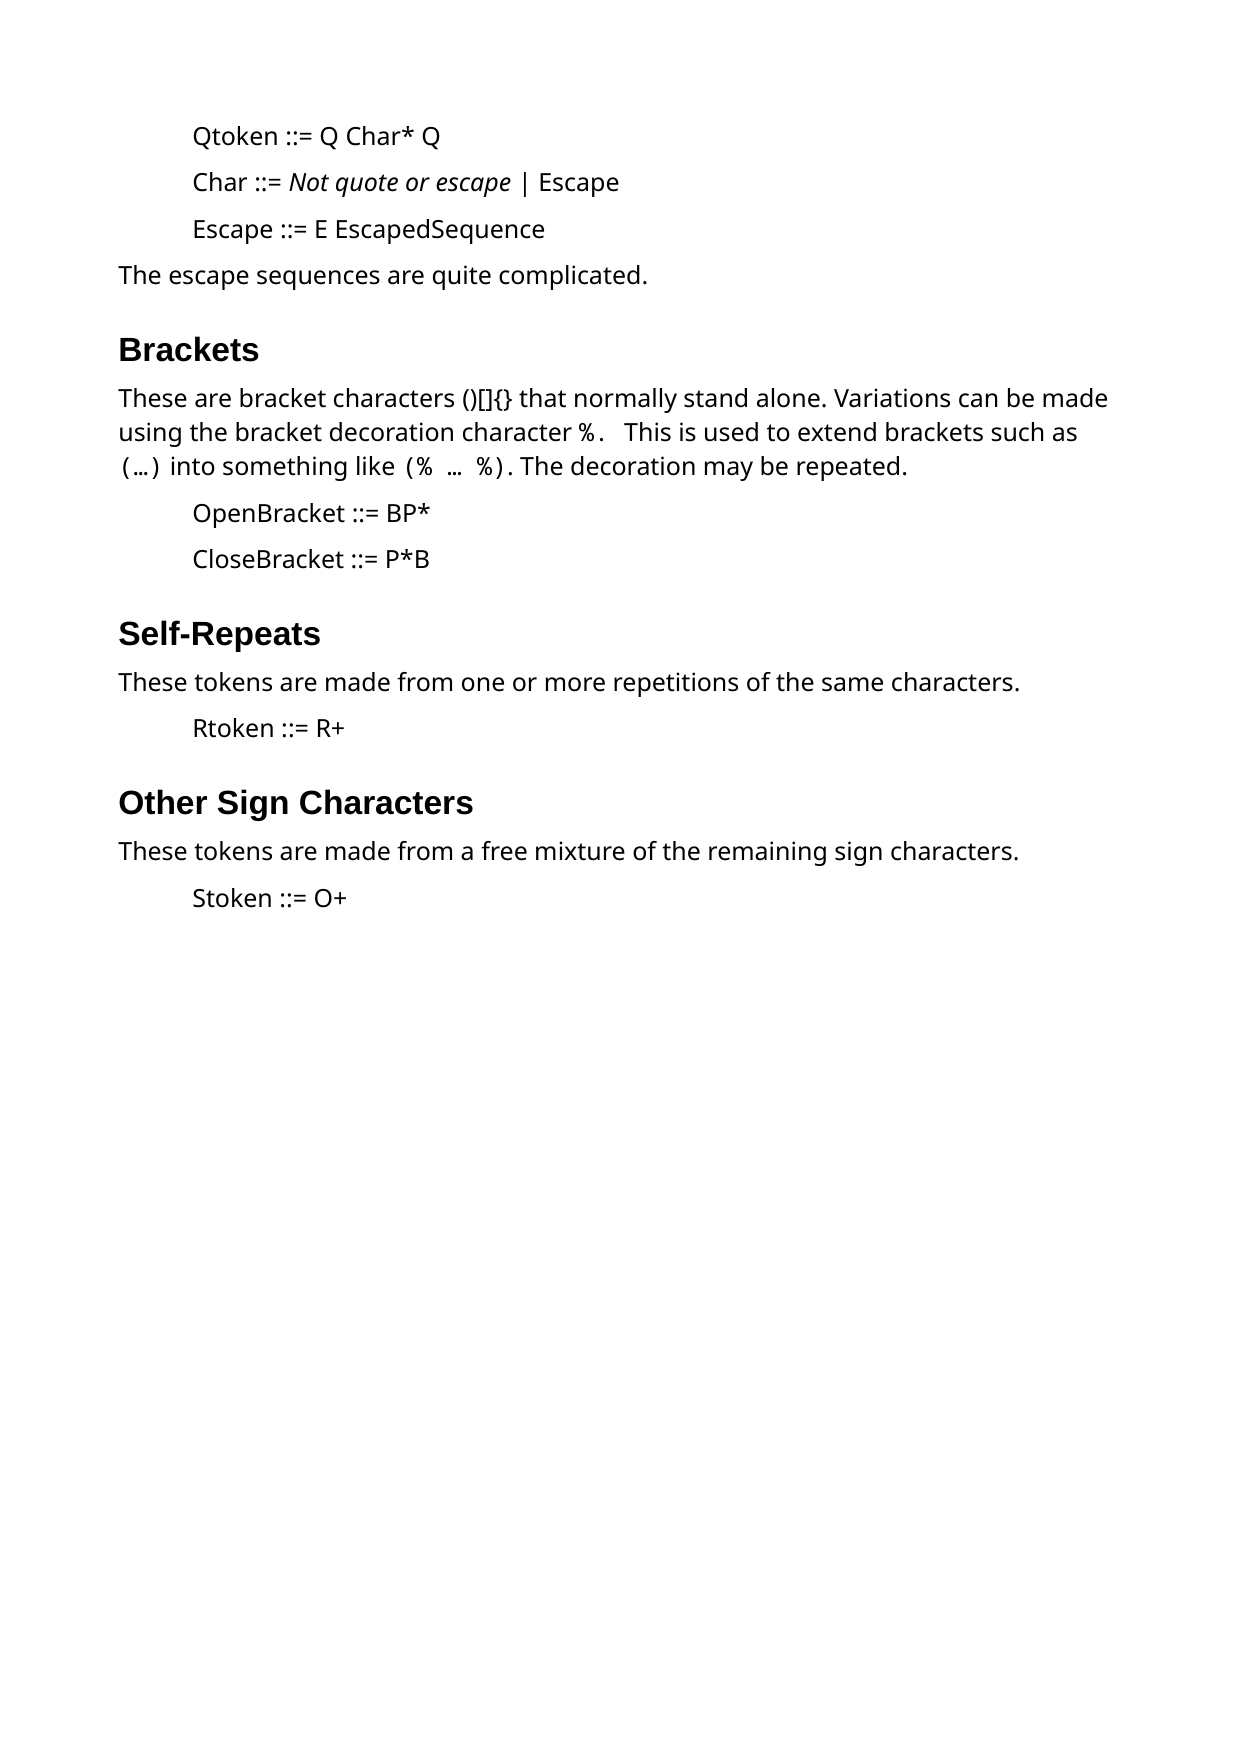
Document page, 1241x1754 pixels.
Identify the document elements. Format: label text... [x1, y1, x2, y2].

text These are bracket characters ()[]{} that normally stand alone. Variations can be made using the bracket decoration character %. This is used to extend brackets such as (…) into something like (% … %). The decoration may be repeated. [118, 381, 1122, 483]
text Qtoken ::= Q Char* Q [118, 118, 1122, 152]
text Char ::= Not quote or escape | Escape [118, 165, 1122, 199]
text Rtoken ::= R+ [118, 711, 1122, 745]
text Stoken ::= O+ [118, 880, 1122, 914]
subtitle Brackets [118, 329, 1122, 368]
text These tokens are made from a free mixture of the remaining sign characters. [118, 834, 1122, 868]
text CloseBracket ::= P*B [118, 542, 1122, 576]
text OpenBracket ::= BP* [118, 495, 1122, 529]
subtitle Other Sign Characters [118, 783, 1122, 821]
text Escape ::= E EscapedSequence [118, 211, 1122, 245]
text These tokens are made from one or more repetitions of the same characters. [118, 664, 1122, 698]
subtitle Self-Repeats [118, 613, 1122, 652]
text The escape sequences are quite complicated. [118, 258, 1122, 292]
